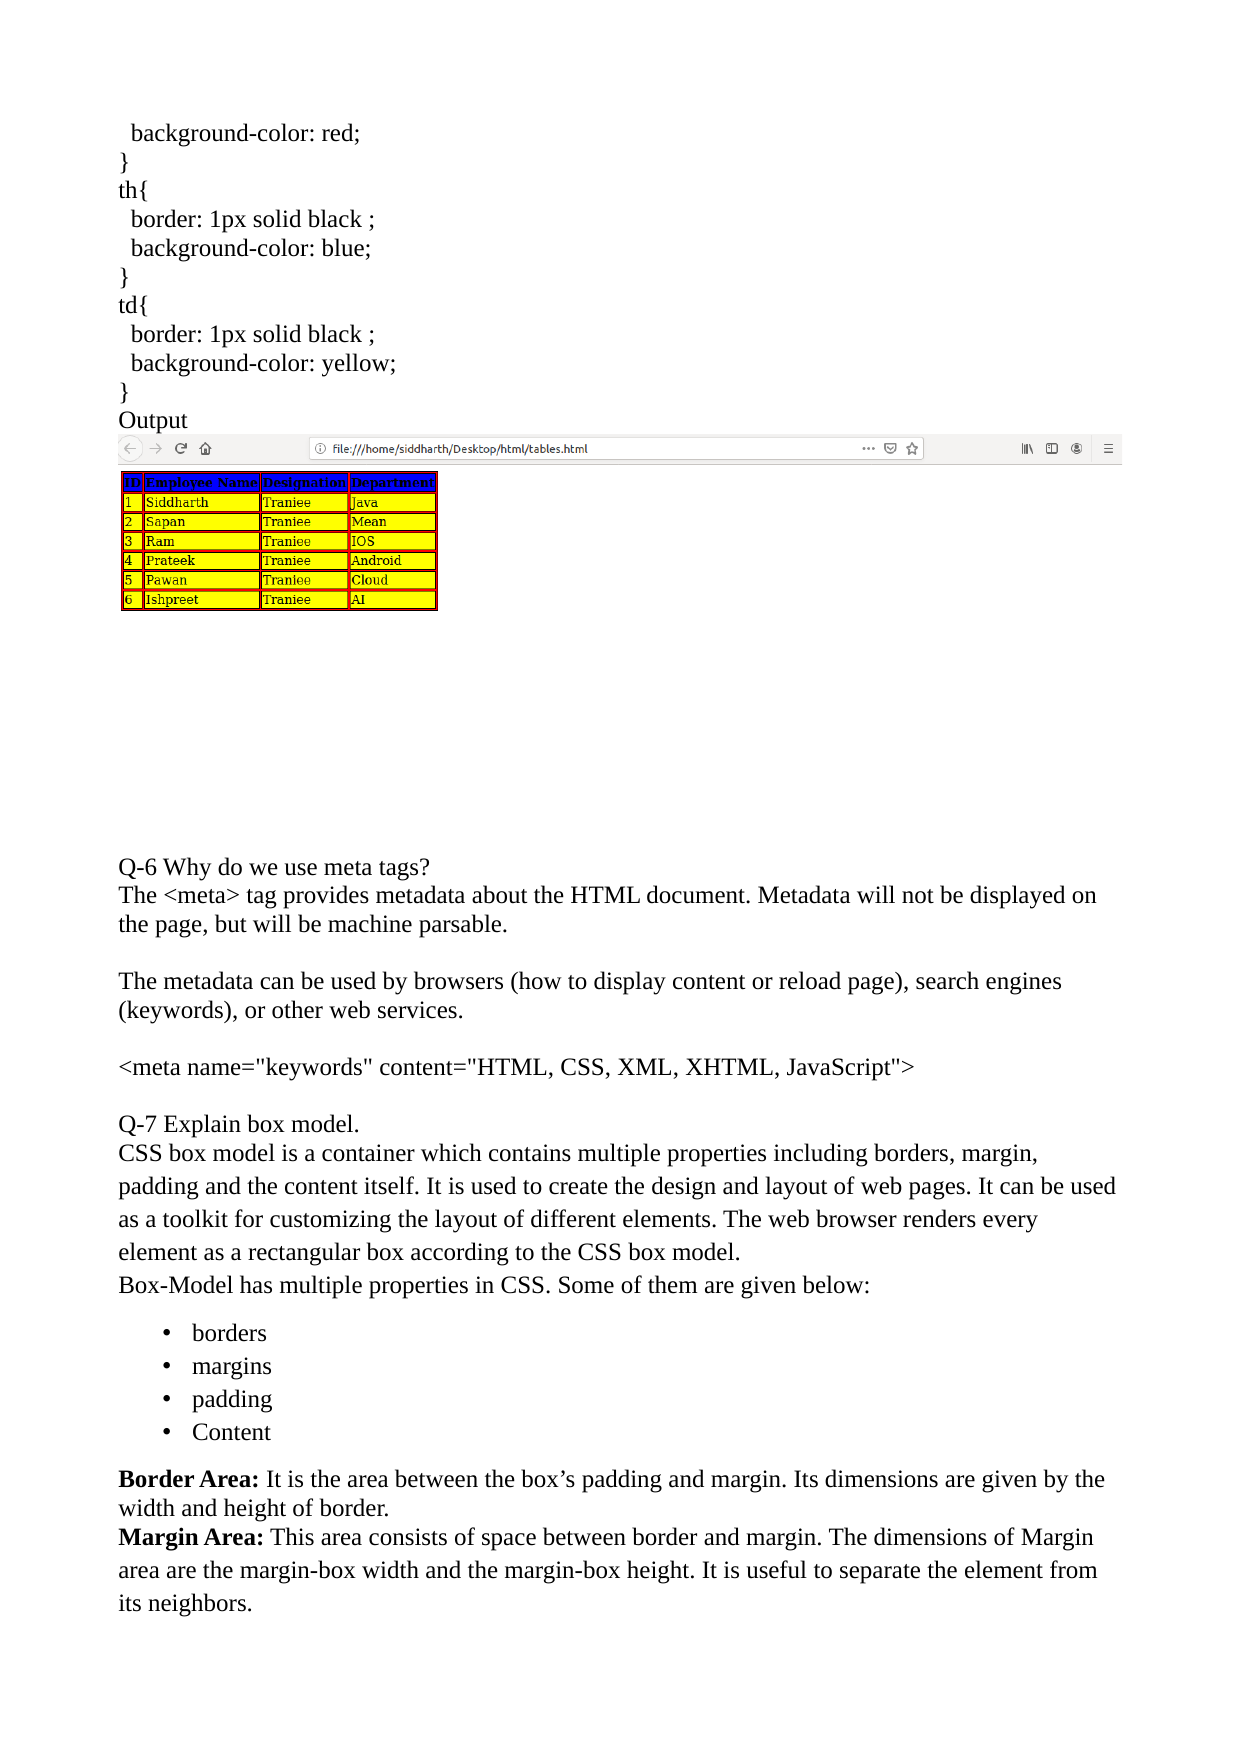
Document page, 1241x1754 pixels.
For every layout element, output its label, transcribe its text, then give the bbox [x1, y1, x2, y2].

text Q-7 Explain box model. [118, 1109, 1122, 1138]
text Output [118, 406, 1122, 434]
text th{ [118, 176, 1122, 204]
text Margin Area: This area consists of space between border and margin. The dimensions of Margin area are the margin-box width and the margin-box height. It is useful to separate the element from its neighbors. [118, 1522, 1122, 1617]
text background-color: yellow; [118, 348, 1122, 377]
text Q-6 Why do we use meta tags? [118, 852, 1122, 881]
text The <meta> tag provides metadata about the HTML document. Metadata will not be displayed on the page, but will be machine parsable. [118, 881, 1122, 938]
text } [118, 262, 1122, 291]
text <meta name="keywords" content="HTML, CSS, XML, XHTML, JavaScript"> [118, 1052, 1122, 1081]
text Border Area: It is the area between the box’s padding and margin. Its dimensions are given by the width and height of border. [118, 1464, 1122, 1522]
text background-color: blue; [118, 233, 1122, 262]
text The metadata can be used by browsers (how to display content or reload page), search engines (keywords), or other web services. [118, 966, 1122, 1024]
list Content [162, 1417, 1122, 1446]
text background-color: red; [118, 118, 1122, 147]
list borders [162, 1318, 1122, 1346]
text CSS box model is a container which contains multiple properties including borders, margin, padding and the content itself. It is used to create the design and layout of web pages. It can be used as a toolkit for customizing the layout of different elements. The web browser renders every element as a rectangular box according to the CSS box model. Box-Model has multiple properties in CSS. Some of them are given below: [118, 1138, 1122, 1299]
text td{ [118, 291, 1122, 319]
picture [118, 434, 1123, 739]
text } [118, 147, 1122, 176]
text } [118, 377, 1122, 406]
list margins [162, 1351, 1122, 1379]
text border: 1px solid black ; [118, 204, 1122, 233]
list padding [162, 1384, 1122, 1412]
text border: 1px solid black ; [118, 319, 1122, 348]
